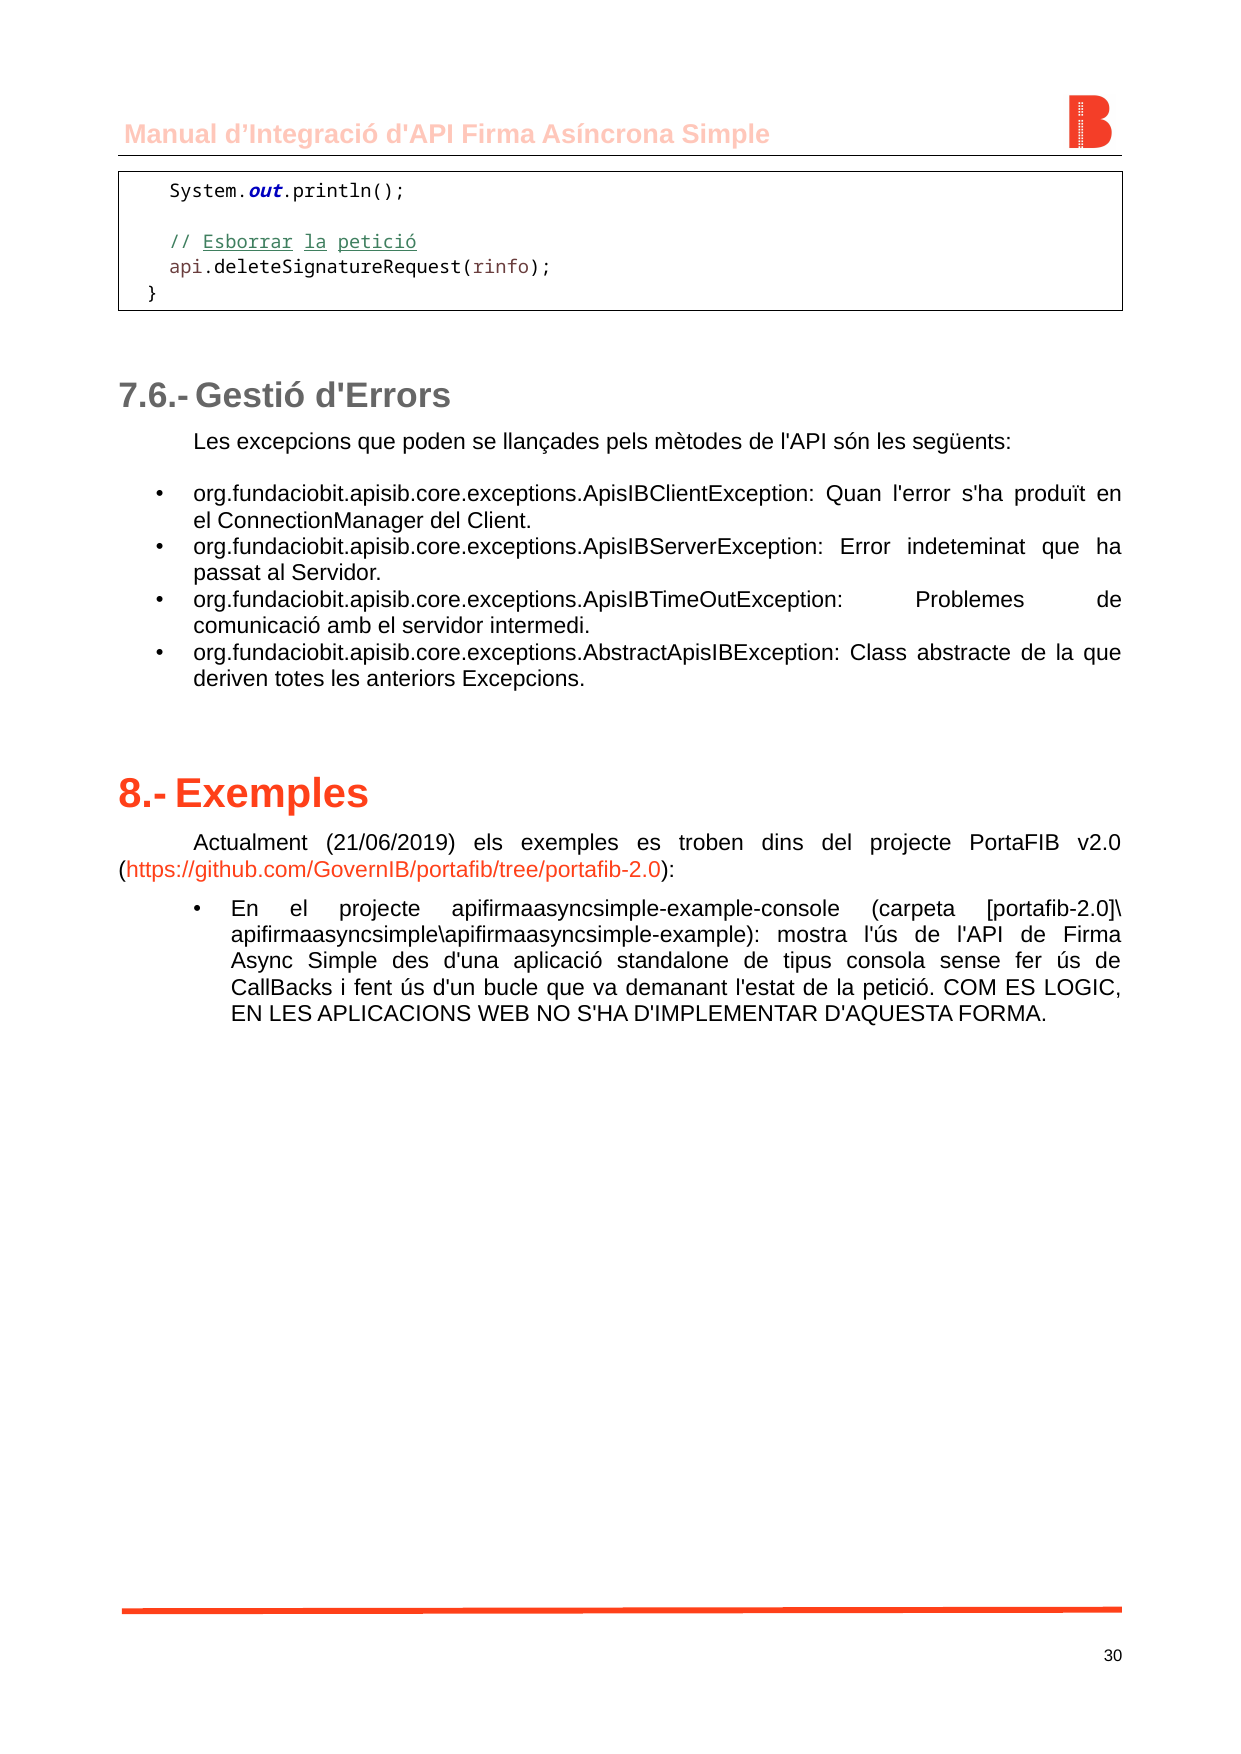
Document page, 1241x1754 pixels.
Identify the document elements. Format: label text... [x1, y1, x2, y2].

table_header System.out.println(); // Esborrar la petició api.deleteSignatureRequest(rinfo); } [119, 172, 1122, 310]
list En el projecte apifirmaasyncsimple-example-console (carpeta [portafib-2.0]\apifirmaasyncsimple\apifirmaasyncsimple-example): mostra l'ús de l'API de Firma Async Simple des d'una aplicació standalone de tipus consola sense fer ús de CallBacks i fent ús d'un bucle que va demanant l'estat de la petició. COM ES LOGIC, EN LES APLICACIONS WEB NO S'HA D'IMPLEMENTAR D'AQUESTA FORMA. [193, 894, 1122, 1026]
list org.fundaciobit.apisib.core.exceptions.AbstractApisIBException: Class abstracte de la que deriven totes les anteriors Excepcions. [156, 638, 1122, 691]
picture [1063, 94, 1117, 150]
subtitle Exemples [118, 769, 1122, 817]
text Les excepcions que poden se llançades pels mètodes de l'API són les següents: [118, 428, 1122, 454]
list org.fundaciobit.apisib.core.exceptions.ApisIBClientException: Quan l'error s'ha produït en el ConnectionManager del Client. [156, 480, 1122, 533]
subtitle Gestió d'Errors [118, 374, 1122, 415]
text Actualment (21/06/2019) els exemples es troben dins del projecte PortaFIB v2.0 (https://github.com/GovernIB/portafib/tree/portafib-2.0): [118, 829, 1122, 882]
list org.fundaciobit.apisib.core.exceptions.ApisIBTimeOutException: Problemes de comunicació amb el servidor intermedi. [156, 586, 1122, 638]
list org.fundaciobit.apisib.core.exceptions.ApisIBServerException: Error indeteminat que ha passat al Servidor. [156, 533, 1122, 586]
